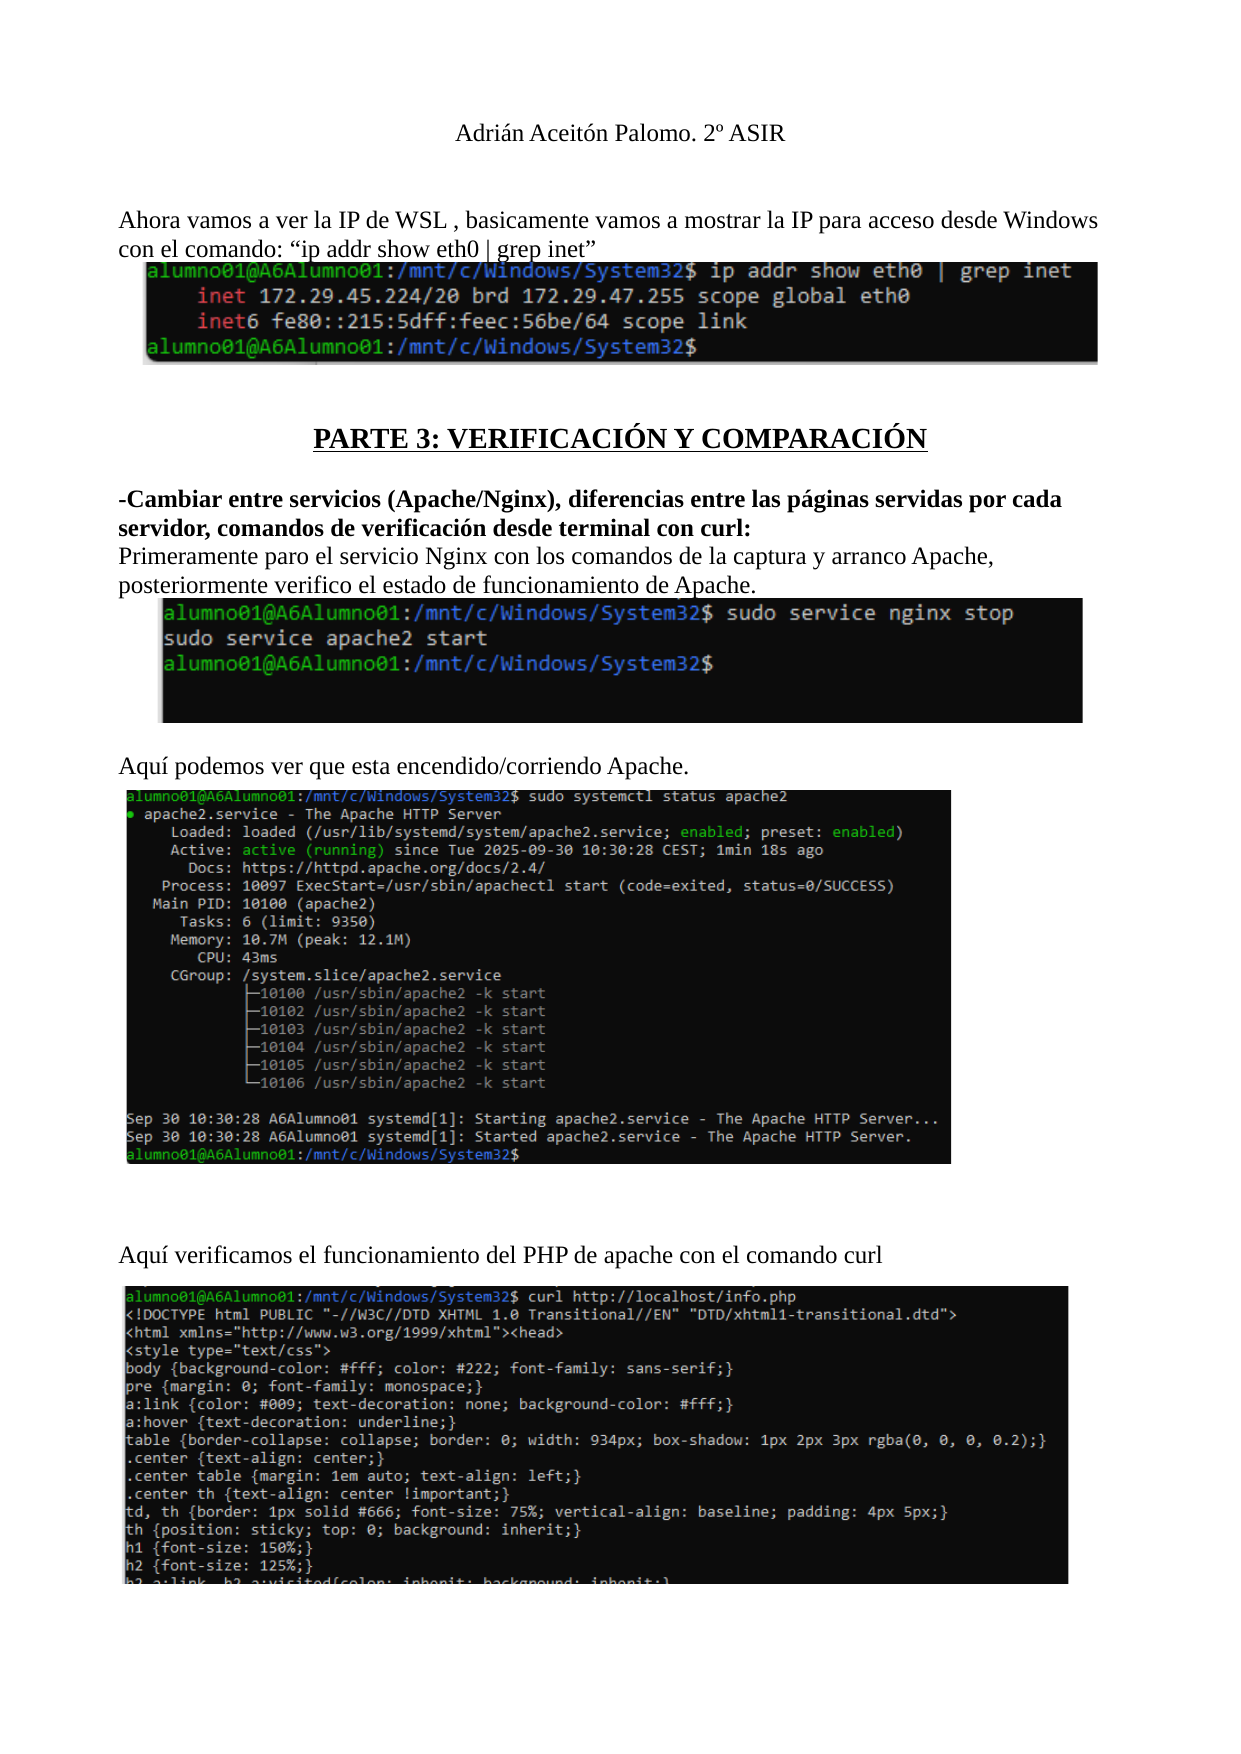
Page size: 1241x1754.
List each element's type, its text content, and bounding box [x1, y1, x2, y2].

text -Cambiar entre servicios (Apache/Nginx), diferencias entre las páginas servidas por cada servidor, comandos de verificación desde terminal con curl: [118, 484, 1122, 541]
text PARTE 3: VERIFICACIÓN Y COMPARACIÓN [118, 422, 1122, 455]
picture [126, 790, 952, 1164]
text Aquí verificamos el funcionamiento del PHP de apache con el comando curl [118, 1240, 1122, 1269]
text Aquí podemos ver que esta encendido/corriendo Apache. [118, 751, 1122, 780]
picture [121, 1286, 1069, 1584]
picture [157, 598, 1083, 723]
text Ahora vamos a ver la IP de WSL , basicamente vamos a mostrar la IP para acceso desde Windows con el comando: “ip addr show eth0 | grep inet” [118, 205, 1122, 263]
picture [142, 262, 1098, 365]
text Primeramente paro el servicio Nginx con los comandos de la captura y arranco Apache, posteriormente verifico el estado de funcionamiento de Apache. [118, 541, 1122, 599]
